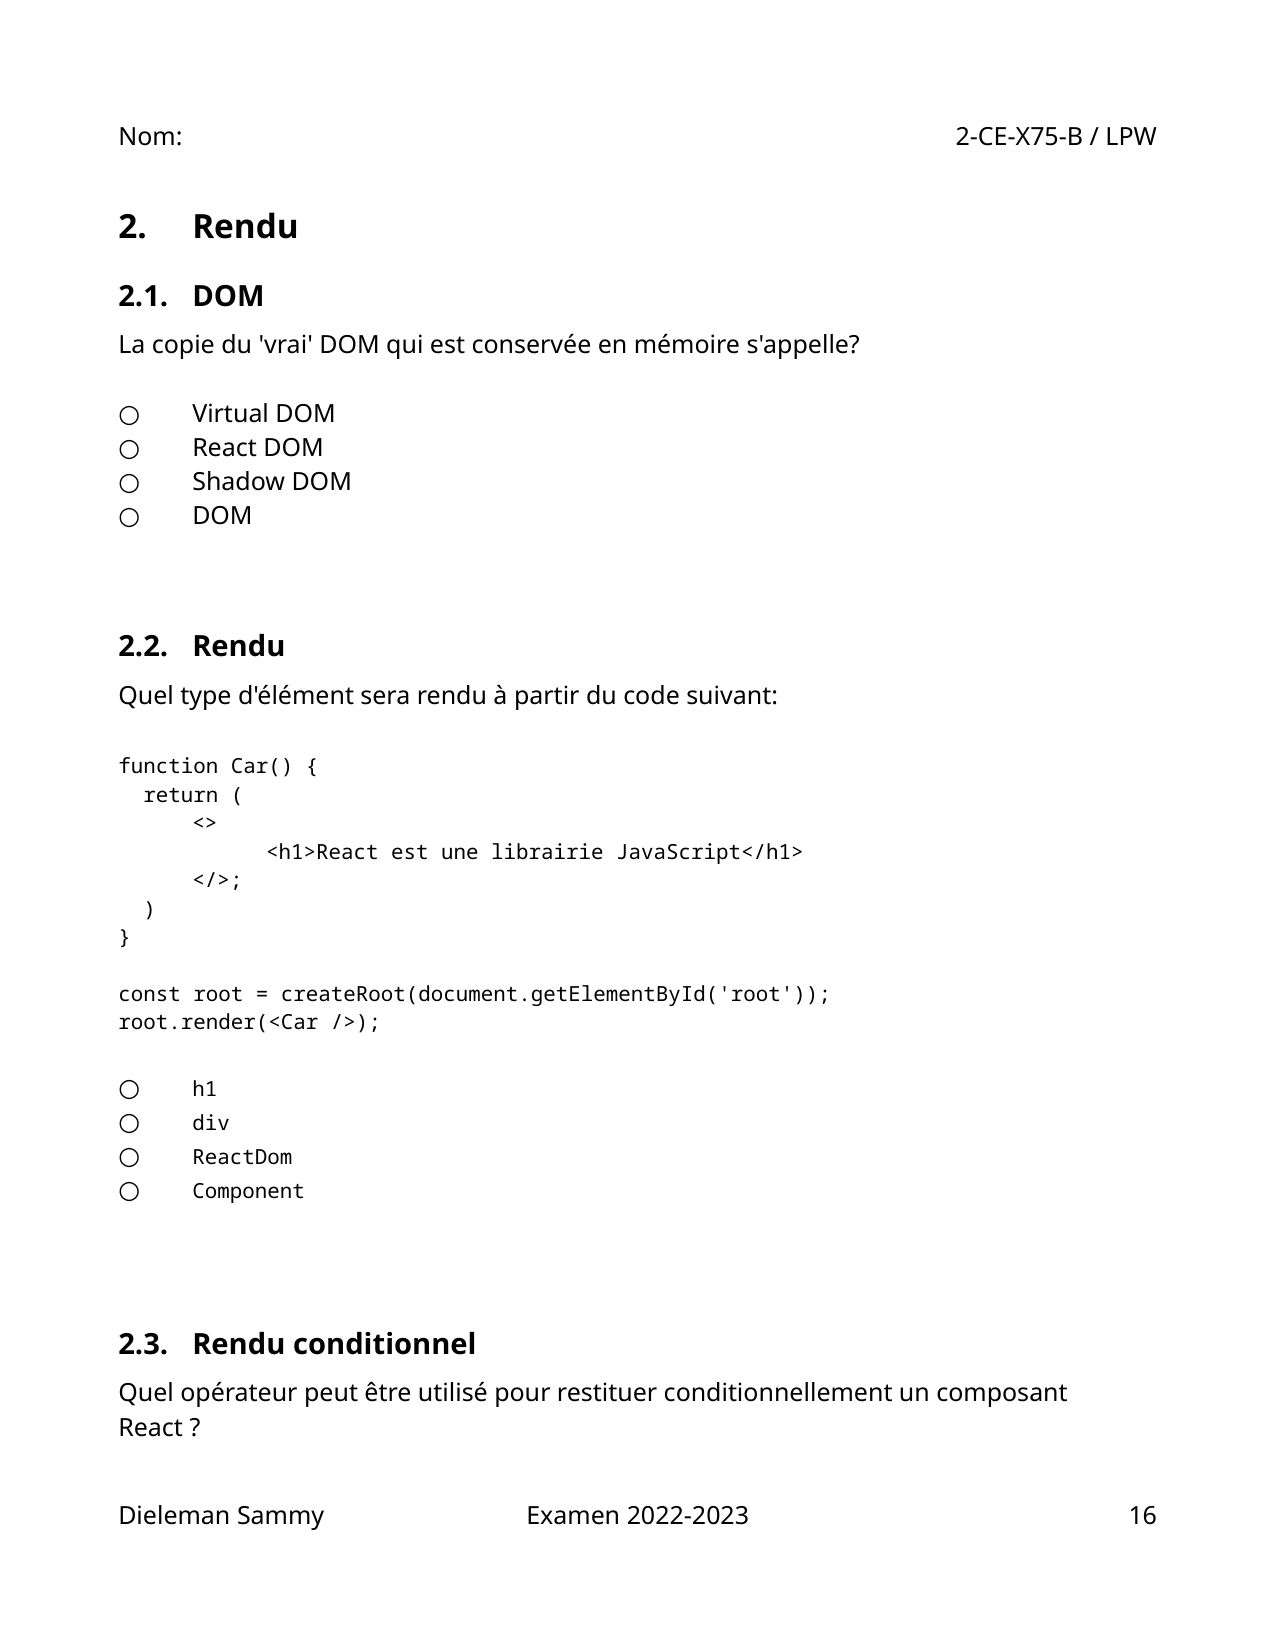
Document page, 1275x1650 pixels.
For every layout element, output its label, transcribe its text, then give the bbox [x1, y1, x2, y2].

text return ( [118, 780, 1157, 808]
text <> [118, 808, 1157, 837]
text function Car() { [118, 751, 1157, 780]
text <h1>React est une librairie JavaScript</h1> [118, 837, 1157, 865]
text Quel type d'élément sera rendu à partir du code suivant: [118, 678, 1157, 712]
text </>; [118, 865, 1157, 894]
text } [118, 922, 1157, 951]
text ○ ReactDom [118, 1138, 1157, 1172]
text const root = createRoot(document.getElementById('root')); [118, 979, 1157, 1007]
text ○ React DOM [118, 429, 1157, 463]
text La copie du 'vrai' DOM qui est conservée en mémoire s'appelle? [118, 327, 1157, 361]
text root.render(<Car />); [118, 1007, 1157, 1036]
subtitle Rendu conditionnel [118, 1323, 1157, 1363]
text ○ Shadow DOM [118, 463, 1157, 497]
text ○ h1 [118, 1070, 1157, 1104]
text Quel opérateur peut être utilisé pour restituer conditionnellement un composant React ? [118, 1375, 1157, 1443]
subtitle DOM [118, 275, 1157, 315]
subtitle Rendu [118, 626, 1157, 665]
text ○ DOM [118, 497, 1157, 532]
text ○ div [118, 1104, 1157, 1138]
text ○ Virtual DOM [118, 395, 1157, 429]
subtitle Rendu [118, 202, 1157, 248]
text ) [118, 894, 1157, 922]
text ○ Component [118, 1172, 1157, 1206]
